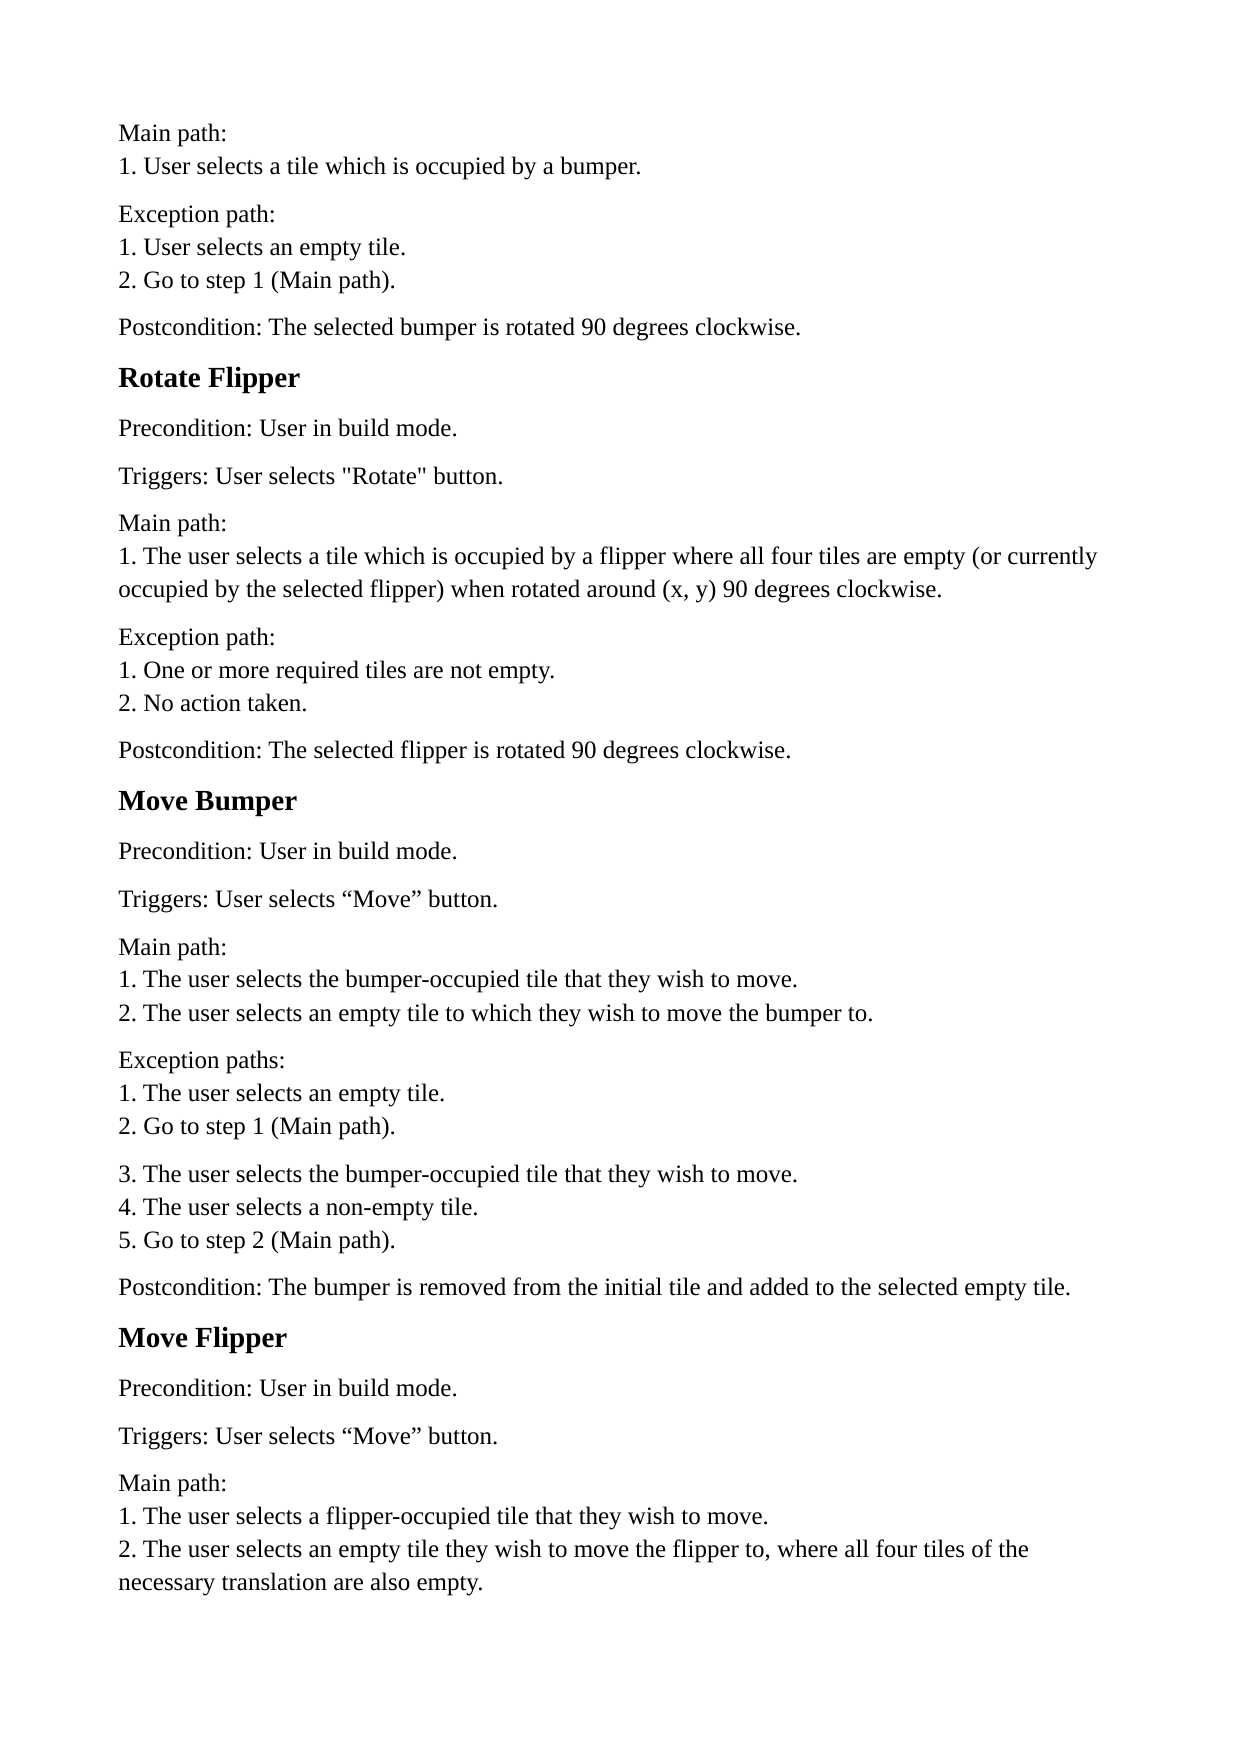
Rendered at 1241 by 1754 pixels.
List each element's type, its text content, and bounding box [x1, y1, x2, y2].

text Postcondition: The bumper is removed from the initial tile and added to the selected empty tile. [118, 1272, 1122, 1301]
text 3. The user selects the bumper-occupied tile that they wish to move. 4. The user selects a non-empty tile. 5. Go to step 2 (Main path). [118, 1159, 1122, 1254]
text Precondition: User in build mode. [118, 1373, 1122, 1402]
text Precondition: User in build mode. [118, 836, 1122, 865]
text Main path: 1. The user selects a flipper-occupied tile that they wish to move. 2. The user selects an empty tile they wish to move the flipper to, where all four tiles of the necessary translation are also empty. [118, 1468, 1122, 1596]
text Exception paths: 1. The user selects an empty tile. 2. Go to step 1 (Main path). [118, 1045, 1122, 1140]
text Triggers: User selects “Move” button. [118, 884, 1122, 913]
text Precondition: User in build mode. [118, 413, 1122, 442]
text Move Flipper [118, 1320, 1122, 1354]
text Triggers: User selects "Rotate" button. [118, 461, 1122, 489]
text Main path: 1. User selects a tile which is occupied by a bumper. [118, 118, 1122, 180]
text Main path: 1. The user selects a tile which is occupied by a flipper where all four tiles are empty (or currently occupied by the selected flipper) when rotated around (x, y) 90 degrees clockwise. [118, 508, 1122, 603]
text Postcondition: The selected bumper is rotated 90 degrees clockwise. [118, 312, 1122, 341]
text Postcondition: The selected flipper is rotated 90 degrees clockwise. [118, 736, 1122, 764]
text Triggers: User selects “Move” button. [118, 1421, 1122, 1449]
text Move Bumper [118, 783, 1122, 817]
text Main path: 1. The user selects the bumper-occupied tile that they wish to move. 2. The user selects an empty tile to which they wish to move the bumper to. [118, 932, 1122, 1026]
text Rotate Flipper [118, 360, 1122, 393]
text Exception path: 1. User selects an empty tile. 2. Go to step 1 (Main path). [118, 199, 1122, 293]
text Exception path: 1. One or more required tiles are not empty. 2. No action taken. [118, 622, 1122, 717]
